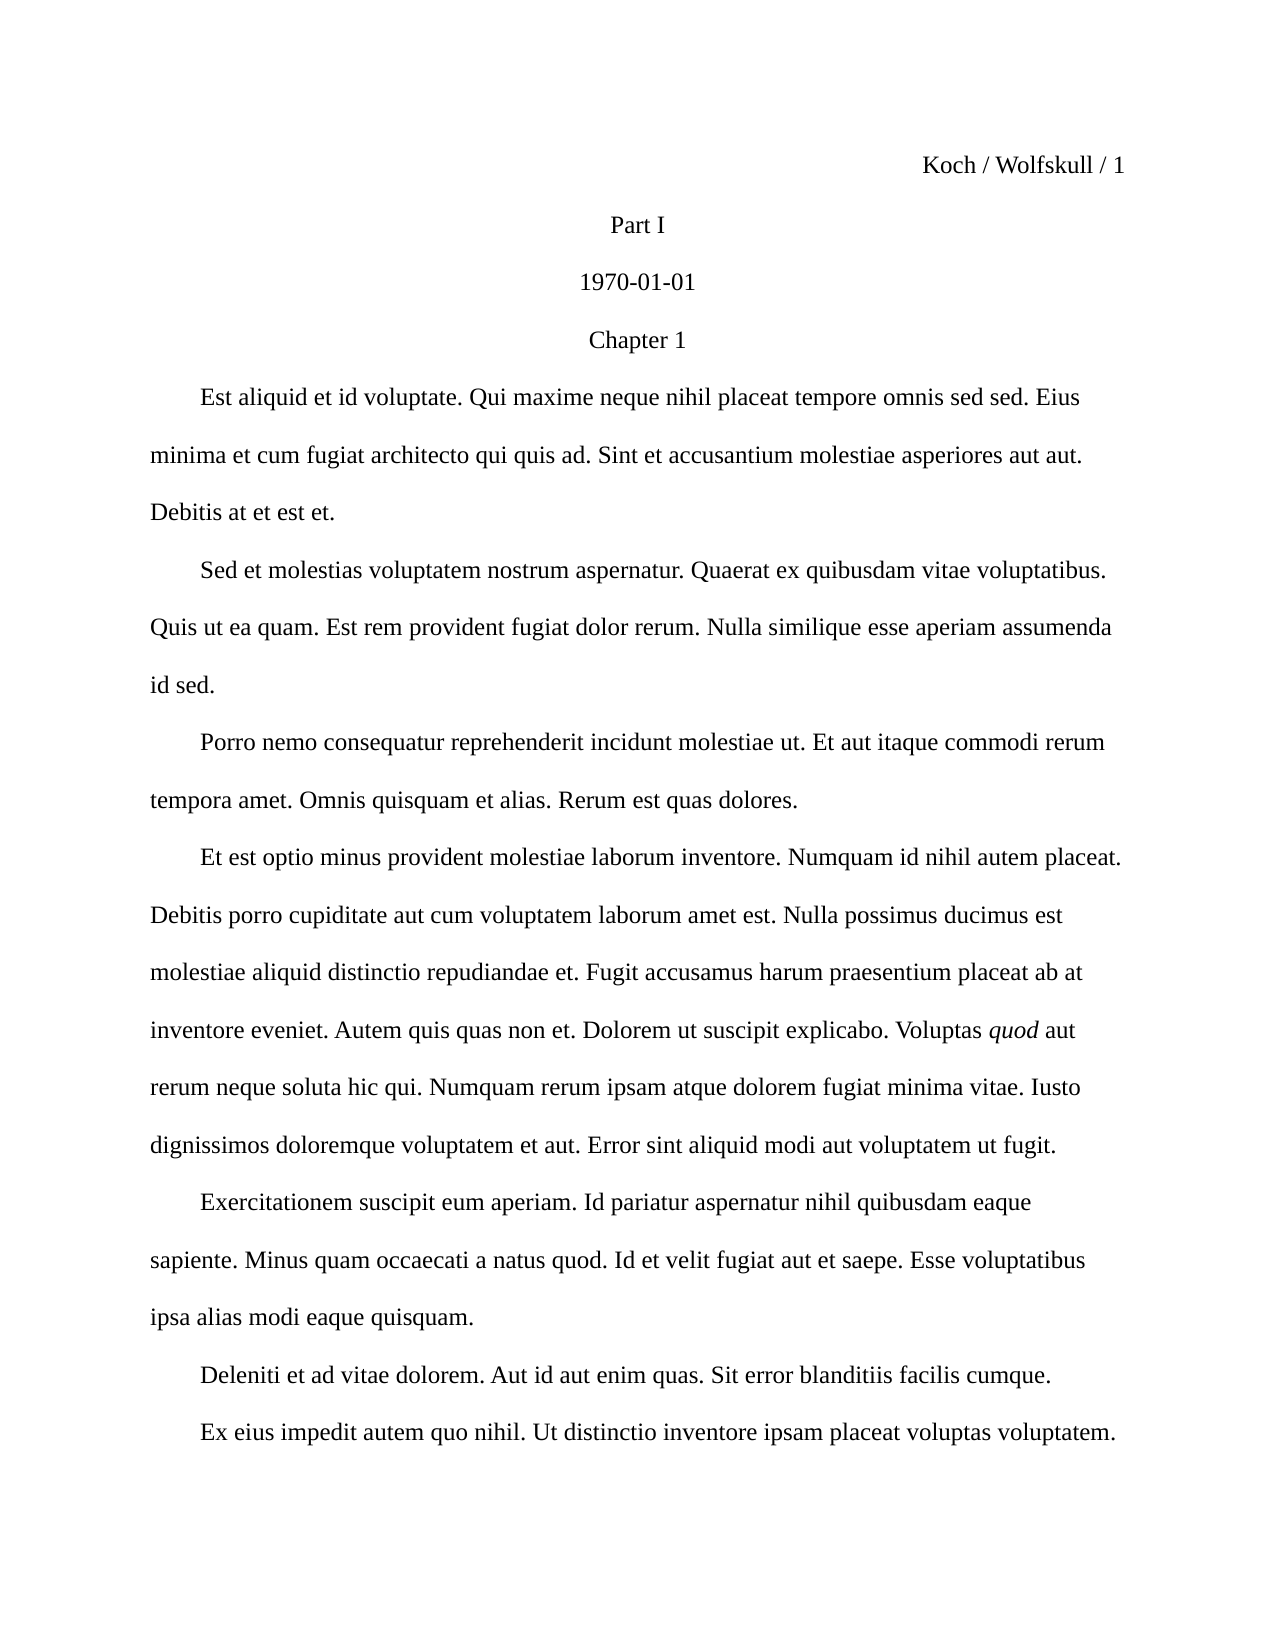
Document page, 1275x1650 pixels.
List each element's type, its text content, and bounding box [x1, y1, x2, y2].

text 1970-01-01 [150, 267, 1125, 296]
text Et est optio minus provident molestiae laborum inventore. Numquam id nihil autem placeat. Debitis porro cupiditate aut cum voluptatem laborum amet est. Nulla possimus ducimus est molestiae aliquid distinctio repudiandae et. Fugit accusamus harum praesentium placeat ab at inventore eveniet. Autem quis quas non et. Dolorem ut suscipit explicabo. Voluptas quod aut rerum neque soluta hic qui. Numquam rerum ipsam atque dolorem fugiat minima vitae. Iusto dignissimos doloremque voluptatem et aut. Error sint aliquid modi aut voluptatem ut fugit. [150, 842, 1125, 1159]
title Part I [150, 210, 1125, 239]
text Est aliquid et id voluptate. Qui maxime neque nihil placeat tempore omnis sed sed. Eius minima et cum fugiat architecto qui quis ad. Sint et accusantium molestiae asperiores aut aut. Debitis at et est et. [150, 382, 1125, 526]
text Ex eius impedit autem quo nihil. Ut distinctio inventore ipsam placeat voluptas voluptatem. [150, 1417, 1125, 1446]
text Sed et molestias voluptatem nostrum aspernatur. Quaerat ex quibusdam vitae voluptatibus. Quis ut ea quam. Est rem provident fugiat dolor rerum. Nulla similique esse aperiam assumenda id sed. [150, 555, 1125, 699]
text Deleniti et ad vitae dolorem. Aut id aut enim quas. Sit error blanditiis facilis cumque. [150, 1360, 1125, 1389]
text Exercitationem suscipit eum aperiam. Id pariatur aspernatur nihil quibusdam eaque sapiente. Minus quam occaecati a natus quod. Id et velit fugiat aut et saepe. Esse voluptatibus ipsa alias modi eaque quisquam. [150, 1187, 1125, 1331]
subtitle Chapter 1 [150, 325, 1125, 354]
text Porro nemo consequatur reprehenderit incidunt molestiae ut. Et aut itaque commodi rerum tempora amet. Omnis quisquam et alias. Rerum est quas dolores. [150, 727, 1125, 814]
